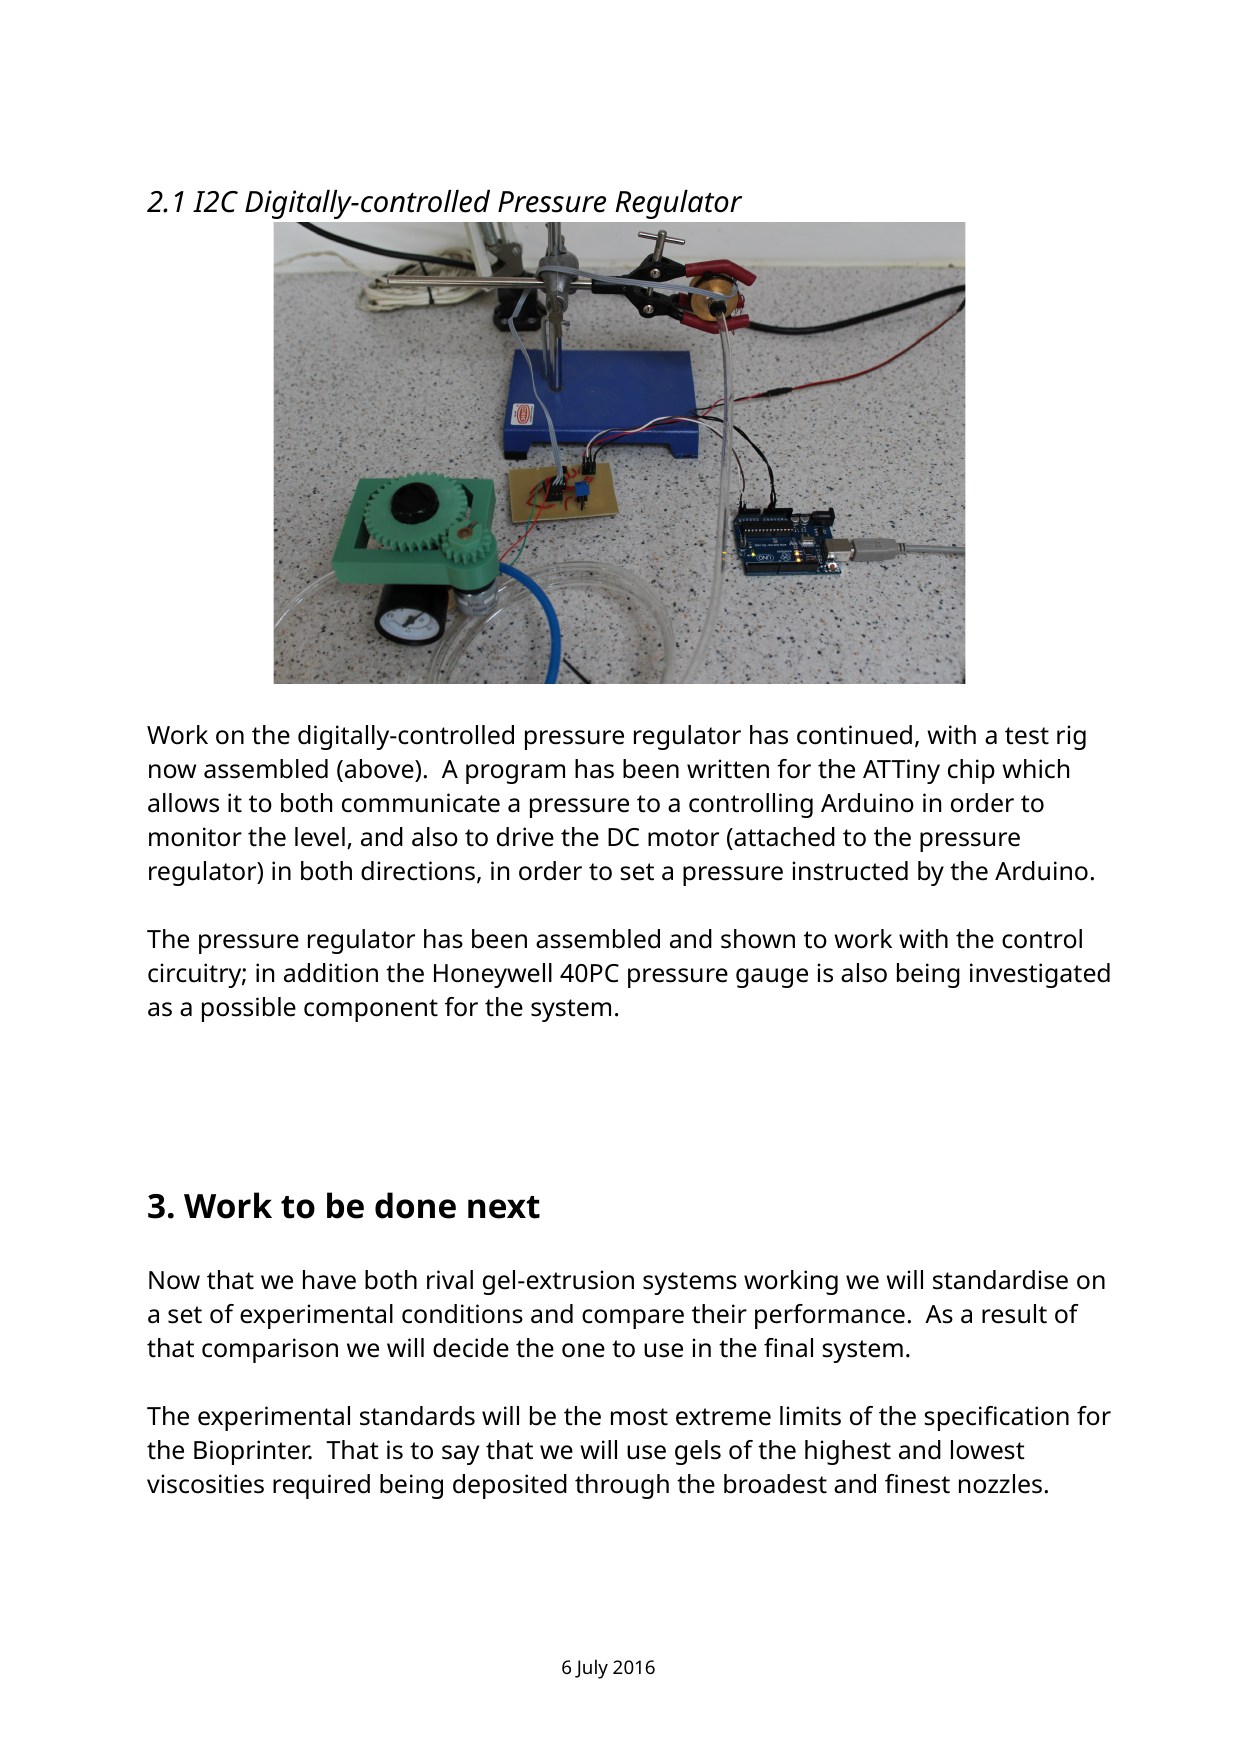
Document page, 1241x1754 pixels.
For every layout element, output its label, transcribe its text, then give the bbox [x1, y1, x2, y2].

text 3. Work to be done next [147, 1183, 1122, 1228]
text The pressure regulator has been assembled and shown to work with the control circuitry; in addition the Honeywell 40PC pressure gauge is also being investigated as a possible component for the system. [147, 922, 1122, 1024]
text Now that we have both rival gel-extrusion systems working we will standardise on a set of experimental conditions and compare their performance. As a result of that comparison we will decide the one to use in the final system. [147, 1262, 1122, 1365]
text 2.1 I2C Digitally-controlled Pressure Regulator [147, 182, 1122, 221]
text Work on the digitally-controlled pressure regulator has continued, with a test rig now assembled (above). A program has been written for the ATTiny chip which allows it to both communicate a pressure to a controlling Arduino in order to monitor the level, and also to drive the DC motor (attached to the pressure regulator) in both directions, in order to set a pressure instructed by the Arduino. [147, 717, 1122, 888]
text The experimental standards will be the most extreme limits of the specification for the Bioprinter. That is to say that we will use gels of the highest and lowest viscosities required being deposited through the broadest and finest nozzles. [147, 1399, 1122, 1501]
